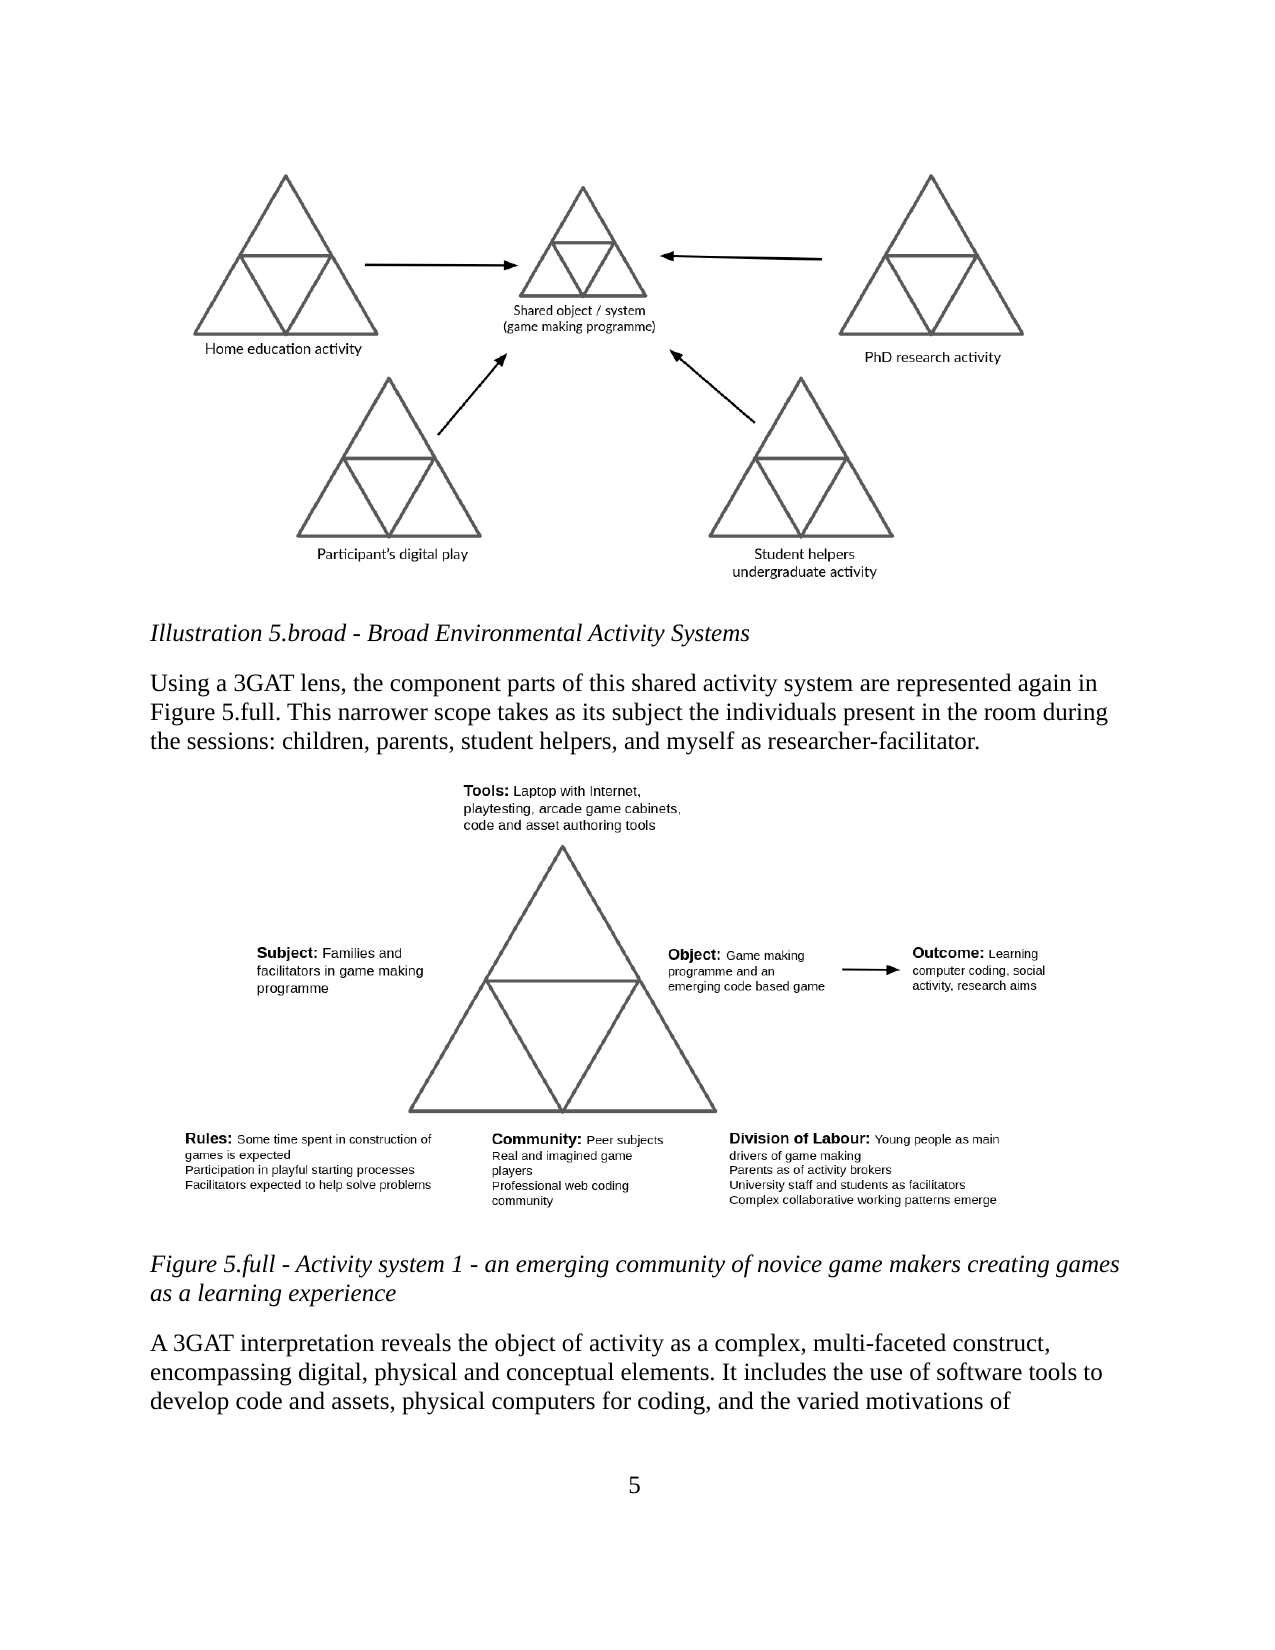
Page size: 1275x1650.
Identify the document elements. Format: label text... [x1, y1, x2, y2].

picture [150, 763, 1077, 1237]
text A 3GAT interpretation reveals the object of activity as a complex, multi-faceted construct, encompassing digital, physical and conceptual elements. It includes the use of software tools to develop code and assets, physical computers for coding, and the varied motivations of [150, 1328, 1125, 1414]
picture [150, 150, 1077, 606]
text Figure 5.full - Activity system 1 - an emerging community of novice game makers creating games as a learning experience [150, 1249, 1125, 1307]
text Using a 3GAT lens, the component parts of this shared activity system are represented again in Figure 5.full. This narrower scope takes as its subject the individuals present in the room during the sessions: children, parents, student helpers, and myself as researcher-facilitator. [150, 668, 1125, 755]
text Illustration 5.broad - Broad Environmental Activity Systems [150, 618, 1125, 647]
